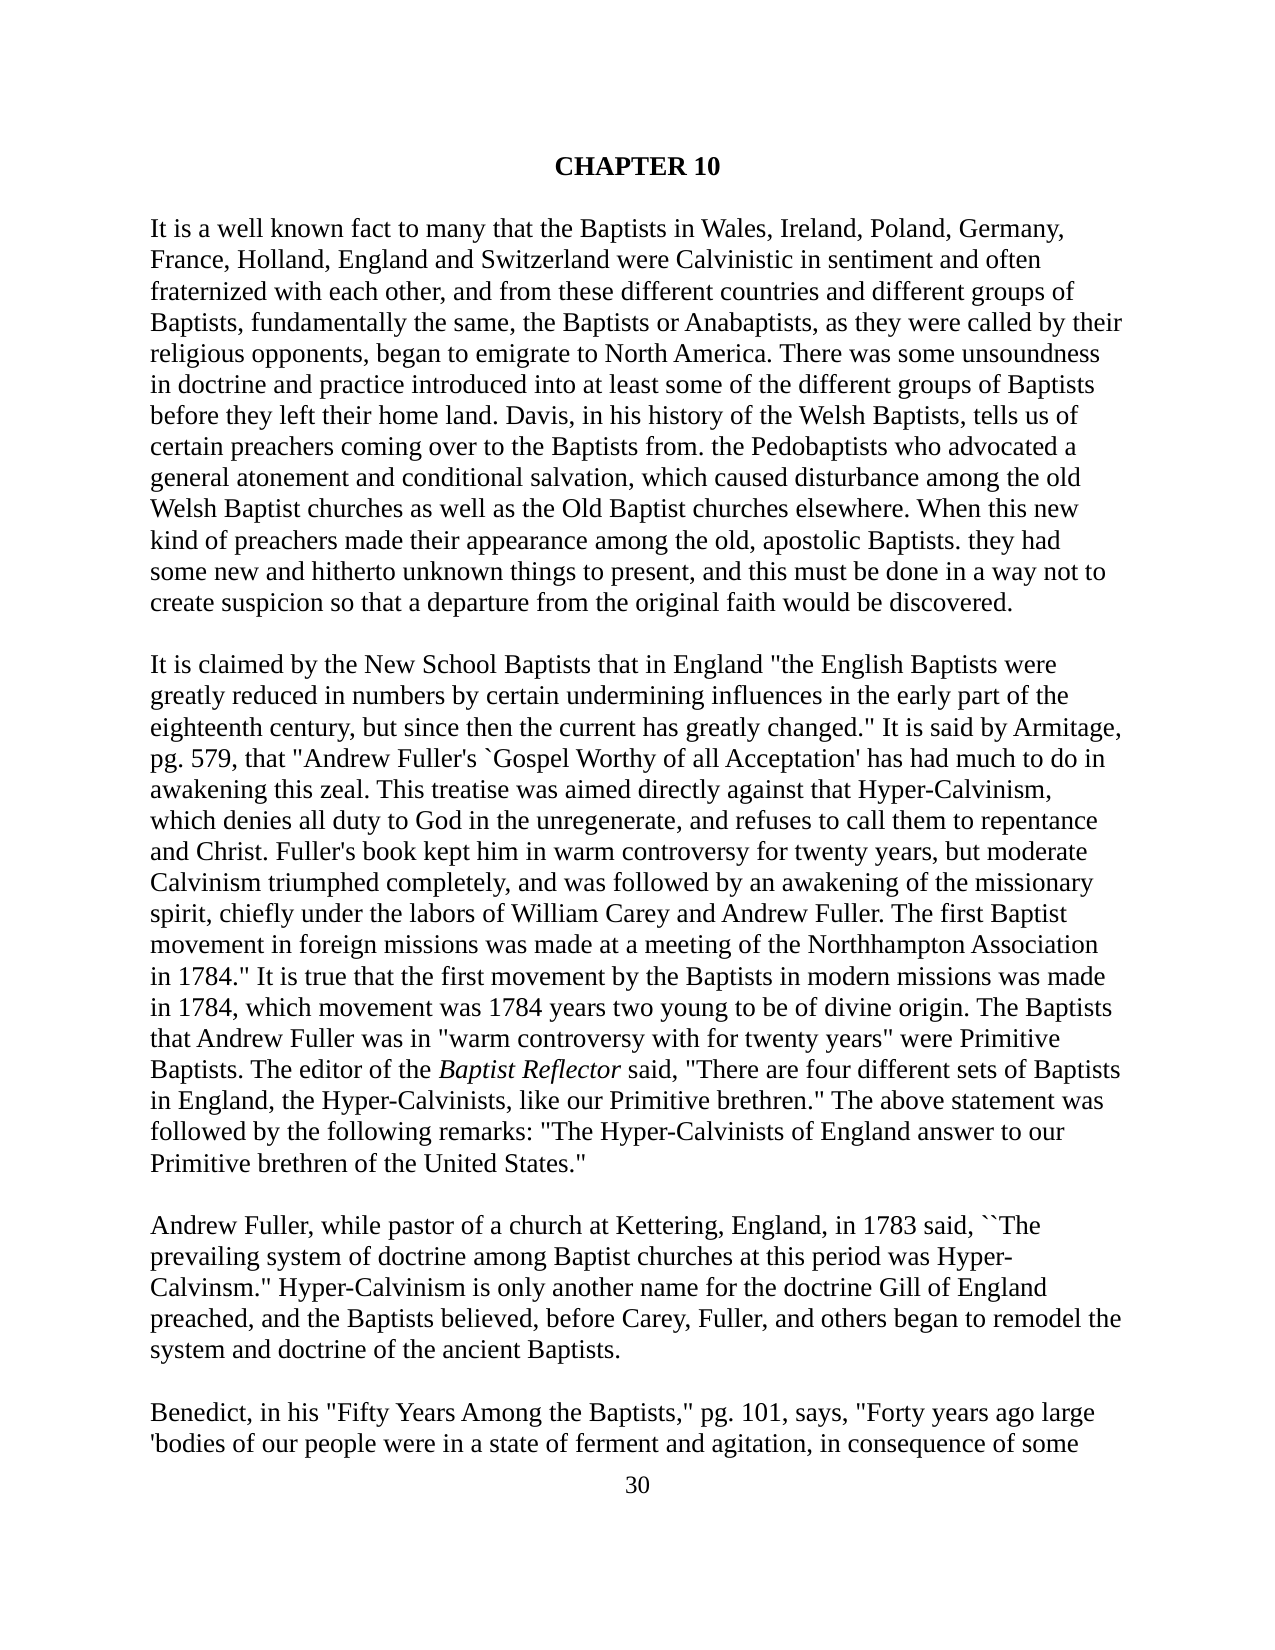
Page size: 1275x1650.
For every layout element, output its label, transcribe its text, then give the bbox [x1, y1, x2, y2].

text It is claimed by the New School Baptists that in England "the English Baptists were greatly reduced in numbers by certain undermining influences in the early part of the eighteenth century, but since then the current has greatly changed." It is said by Armitage, pg. 579, that "Andrew Fuller's `Gospel Worthy of all Acceptation' has had much to do in awakening this zeal. This treatise was aimed directly against that Hyper-Calvinism, which denies all duty to God in the unregenerate, and refuses to call them to repentance and Christ. Fuller's book kept him in warm controversy for twenty years, but moderate Calvinism triumphed completely, and was followed by an awakening of the missionary spirit, chiefly under the labors of William Carey and Andrew Fuller. The first Baptist movement in foreign missions was made at a meeting of the Northhampton Association in 1784." It is true that the first movement by the Baptists in modern missions was made in 1784, which movement was 1784 years two young to be of divine origin. The Baptists that Andrew Fuller was in "warm controversy with for twenty years" were Primitive Baptists. The editor of the Baptist Reflector said, "There are four different sets of Baptists in England, the Hyper-Calvinists, like our Primitive brethren." The above statement was followed by the following remarks: "The Hyper-Calvinists of England answer to our Primitive brethren of the United States." [150, 648, 1125, 1178]
text CHAPTER 10 [150, 150, 1125, 181]
text It is a well known fact to many that the Baptists in Wales, Ireland, Poland, Germany, France, Holland, England and Switzerland were Calvinistic in sentiment and often fraternized with each other, and from these different countries and different groups of Baptists, fundamentally the same, the Baptists or Anabaptists, as they were called by their religious opponents, began to emigrate to North America. There was some unsoundness in doctrine and practice introduced into at least some of the different groups of Baptists before they left their home land. Davis, in his history of the Welsh Baptists, tells us of certain preachers coming over to the Baptists from. the Pedobaptists who advocated a general atonement and conditional salvation, which caused disturbance among the old Welsh Baptist churches as well as the Old Baptist churches elsewhere. When this new kind of preachers made their appearance among the old, apostolic Baptists. they had some new and hitherto unknown things to present, and this must be done in a way not to create suspicion so that a departure from the original faith would be discovered. [150, 212, 1125, 617]
text Andrew Fuller, while pastor of a church at Kettering, England, in 1783 said, ``The prevailing system of doctrine among Baptist churches at this period was Hyper-Calvinsm." Hyper-Calvinism is only another name for the doctrine Gill of England preached, and the Baptists believed, before Carey, Fuller, and others began to remodel the system and doctrine of the ancient Baptists. [150, 1209, 1125, 1365]
text Benedict, in his "Fifty Years Among the Baptists," pg. 101, says, "Forty years ago large 'bodies of our people were in a state of ferment and agitation, in consequence of some [150, 1396, 1125, 1458]
